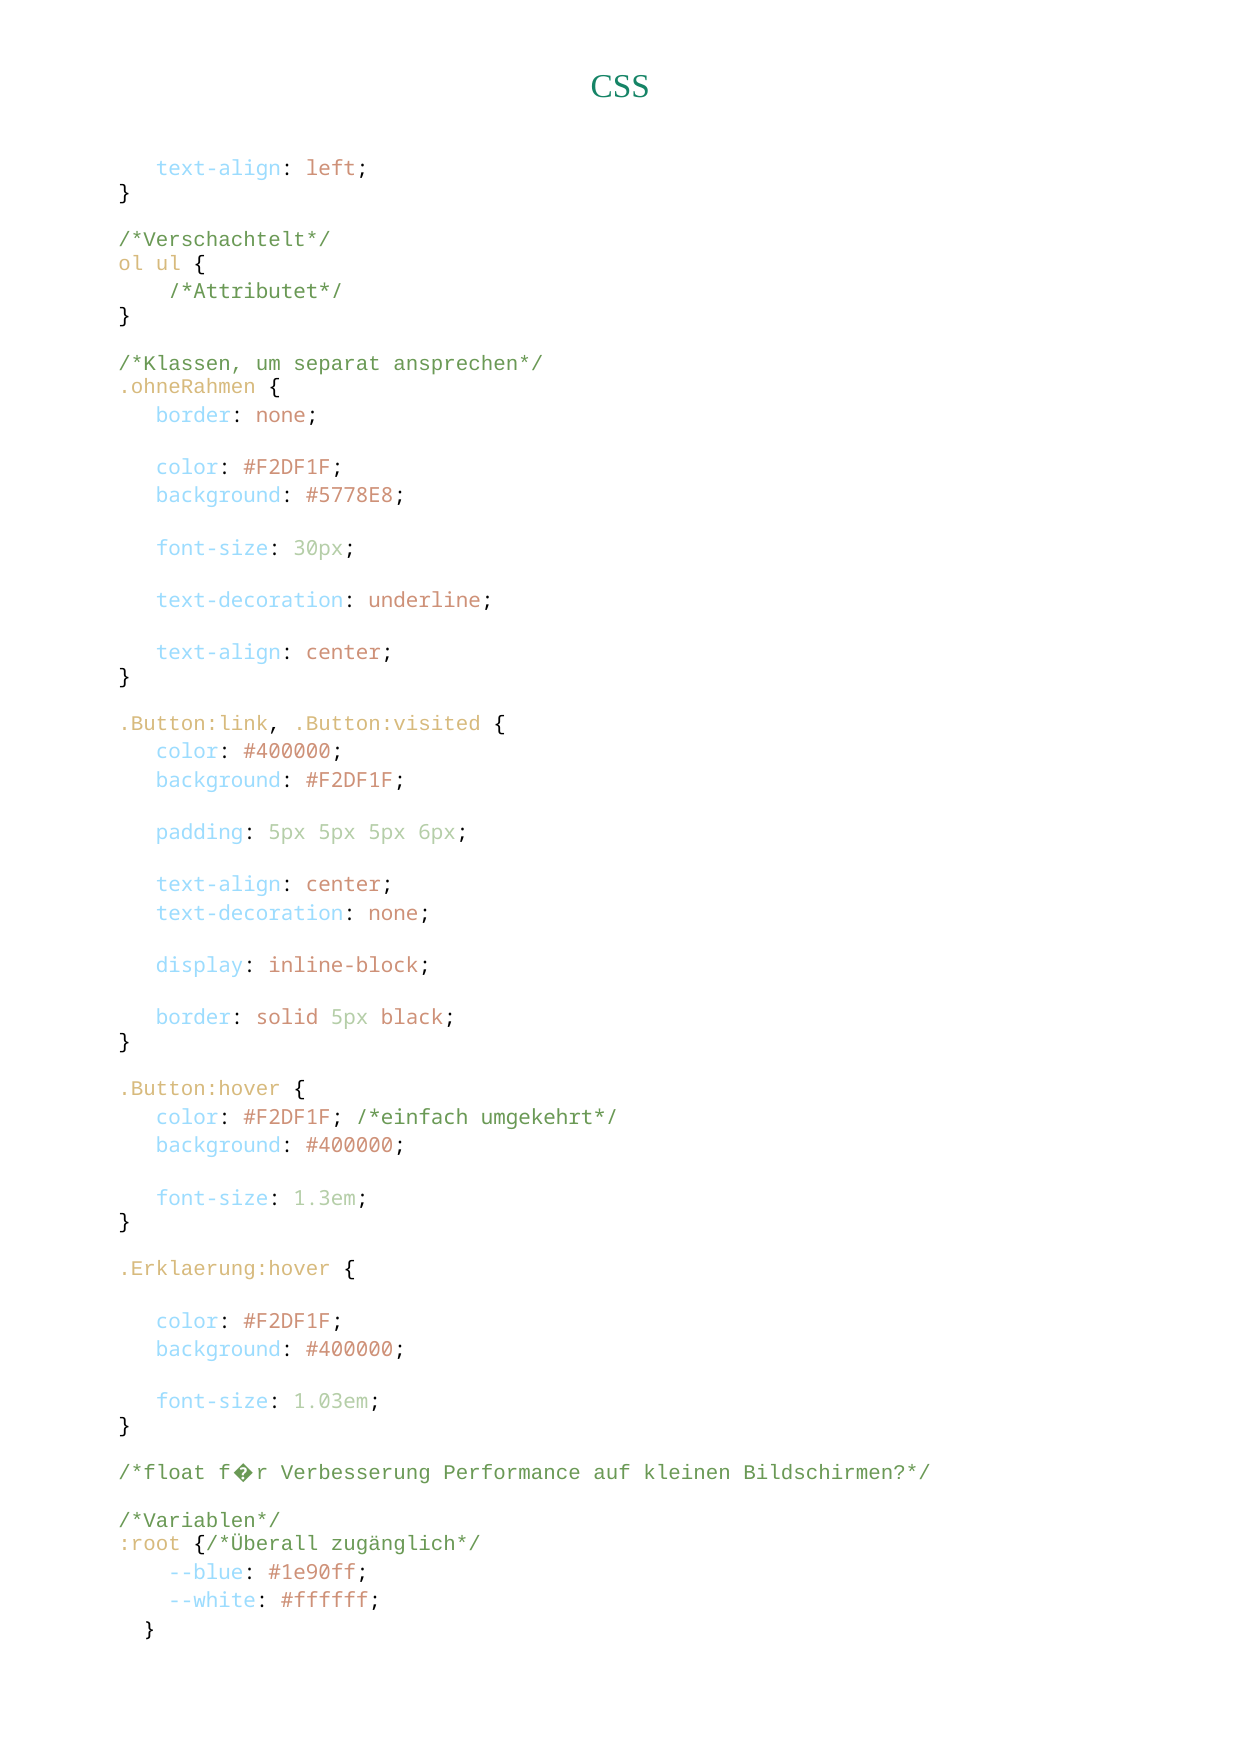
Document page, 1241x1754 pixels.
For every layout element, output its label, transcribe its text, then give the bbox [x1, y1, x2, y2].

text .Erklaerung:hover { [118, 1258, 1122, 1282]
text --white: #ffffff; [118, 1585, 1122, 1614]
text } [118, 305, 1122, 329]
text .Button:hover { [118, 1078, 1122, 1102]
text font-size: 30px; [118, 533, 1122, 561]
text text-align: center; [118, 869, 1122, 898]
text /*Klassen, um separat ansprechen*/ [118, 352, 1122, 376]
text text-decoration: none; [118, 898, 1122, 927]
text /*Variablen*/ [118, 1509, 1122, 1533]
text } [118, 666, 1122, 689]
text .Button:link, .Button:visited { [118, 713, 1122, 737]
text background: #F2DF1F; [118, 765, 1122, 794]
text border: solid 5px black; [118, 1002, 1122, 1031]
text color: #400000; [118, 737, 1122, 765]
text text-decoration: underline; [118, 585, 1122, 613]
text ol ul { [118, 253, 1122, 277]
text .ohneRahmen { [118, 376, 1122, 400]
text color: #F2DF1F; [118, 452, 1122, 481]
text color: #F2DF1F; /*einfach umgekehrt*/ [118, 1102, 1122, 1130]
text background: #400000; [118, 1130, 1122, 1159]
text /*Attributet*/ [118, 277, 1122, 305]
text } [118, 1614, 1122, 1642]
text color: #F2DF1F; [118, 1306, 1122, 1334]
text text-align: left; [118, 153, 1122, 182]
text border: none; [118, 400, 1122, 428]
text /*float f�r Verbesserung Performance auf kleinen Bildschirmen?*/ [118, 1462, 1122, 1486]
text padding: 5px 5px 5px 6px; [118, 817, 1122, 846]
text font-size: 1.03em; [118, 1386, 1122, 1415]
text :root {/*Überall zugänglich*/ [118, 1533, 1122, 1557]
text } [118, 1031, 1122, 1054]
text background: #400000; [118, 1334, 1122, 1363]
text --blue: #1e90ff; [118, 1557, 1122, 1585]
text text-align: center; [118, 637, 1122, 666]
text } [118, 182, 1122, 206]
text display: inline-block; [118, 950, 1122, 979]
text /*Verschachtelt*/ [118, 229, 1122, 253]
text } [118, 1211, 1122, 1235]
text background: #5778E8; [118, 481, 1122, 509]
text } [118, 1415, 1122, 1439]
text font-size: 1.3em; [118, 1183, 1122, 1211]
